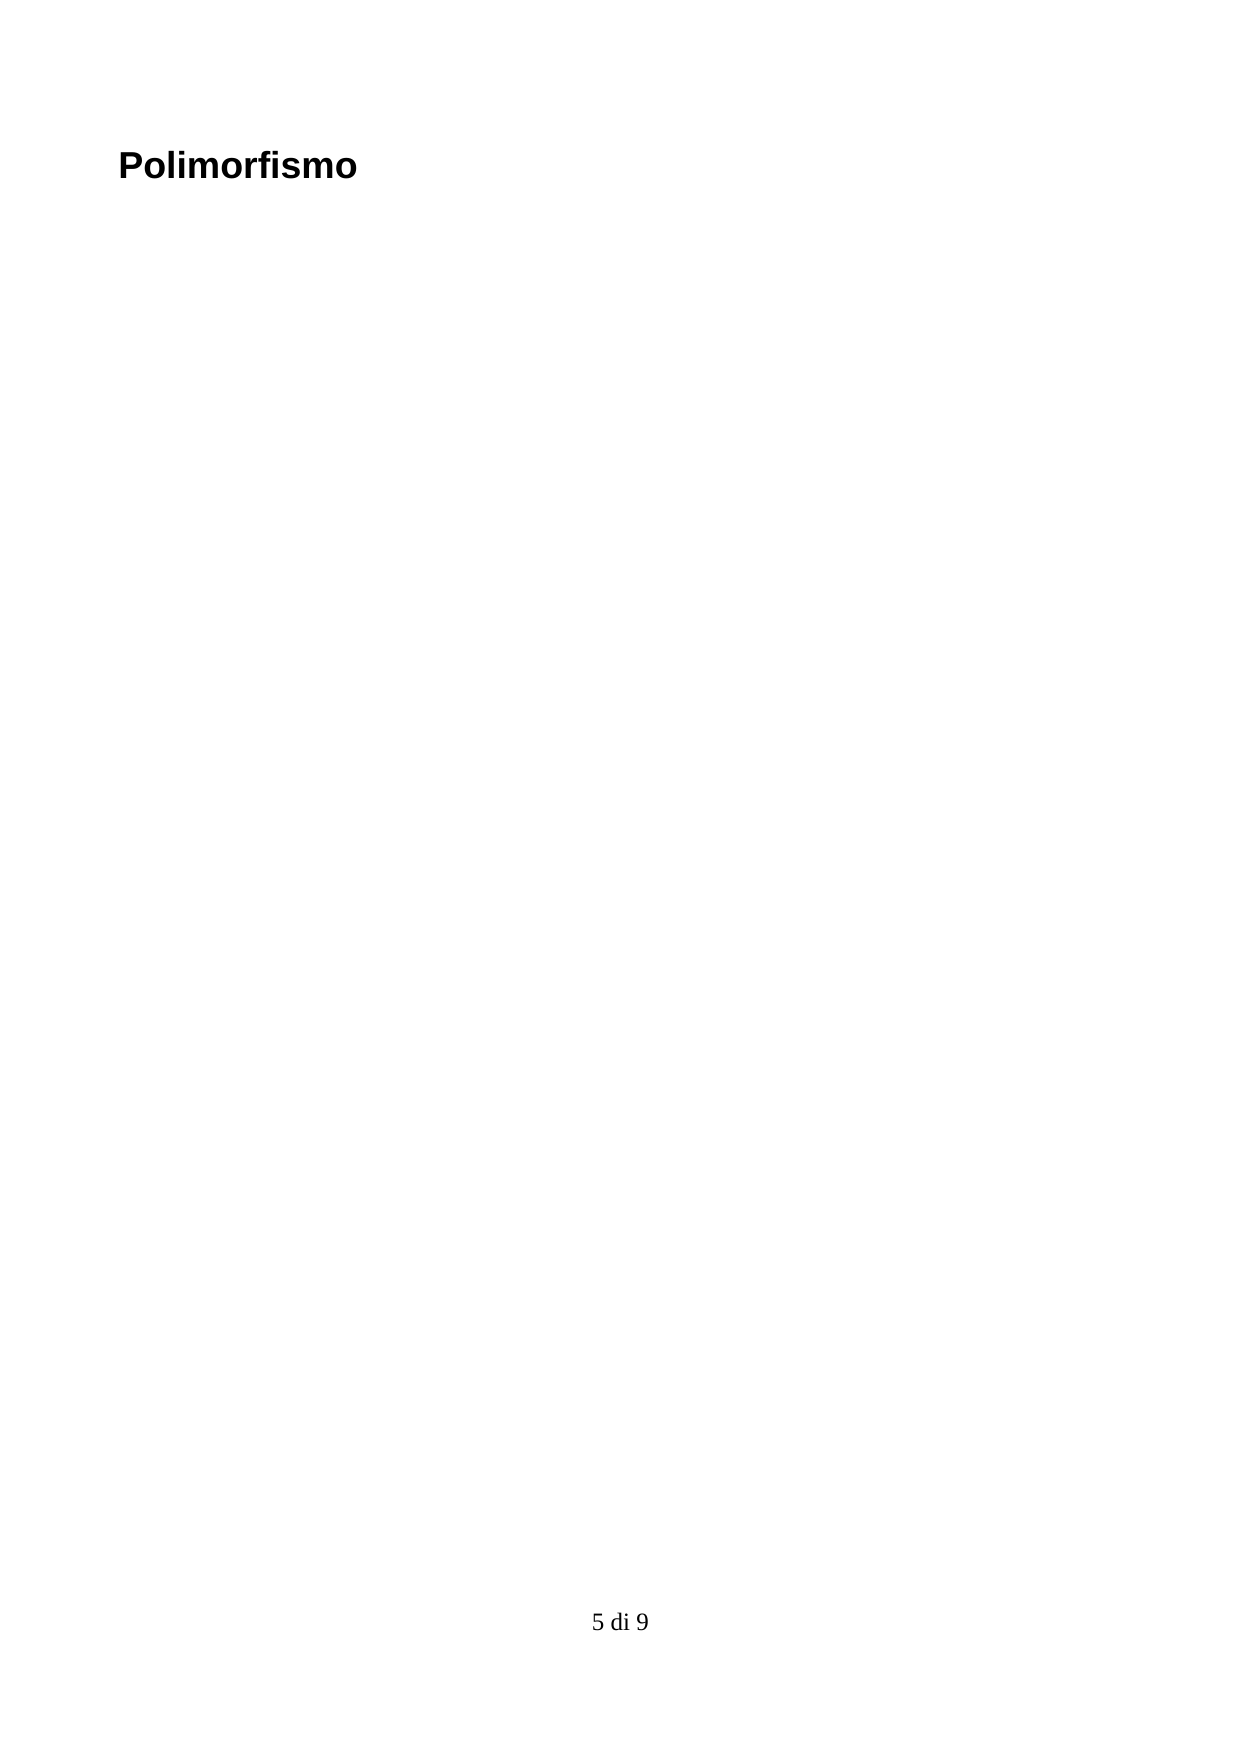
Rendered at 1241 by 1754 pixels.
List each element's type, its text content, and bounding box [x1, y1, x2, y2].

subtitle Polimorfismo [118, 143, 1122, 186]
